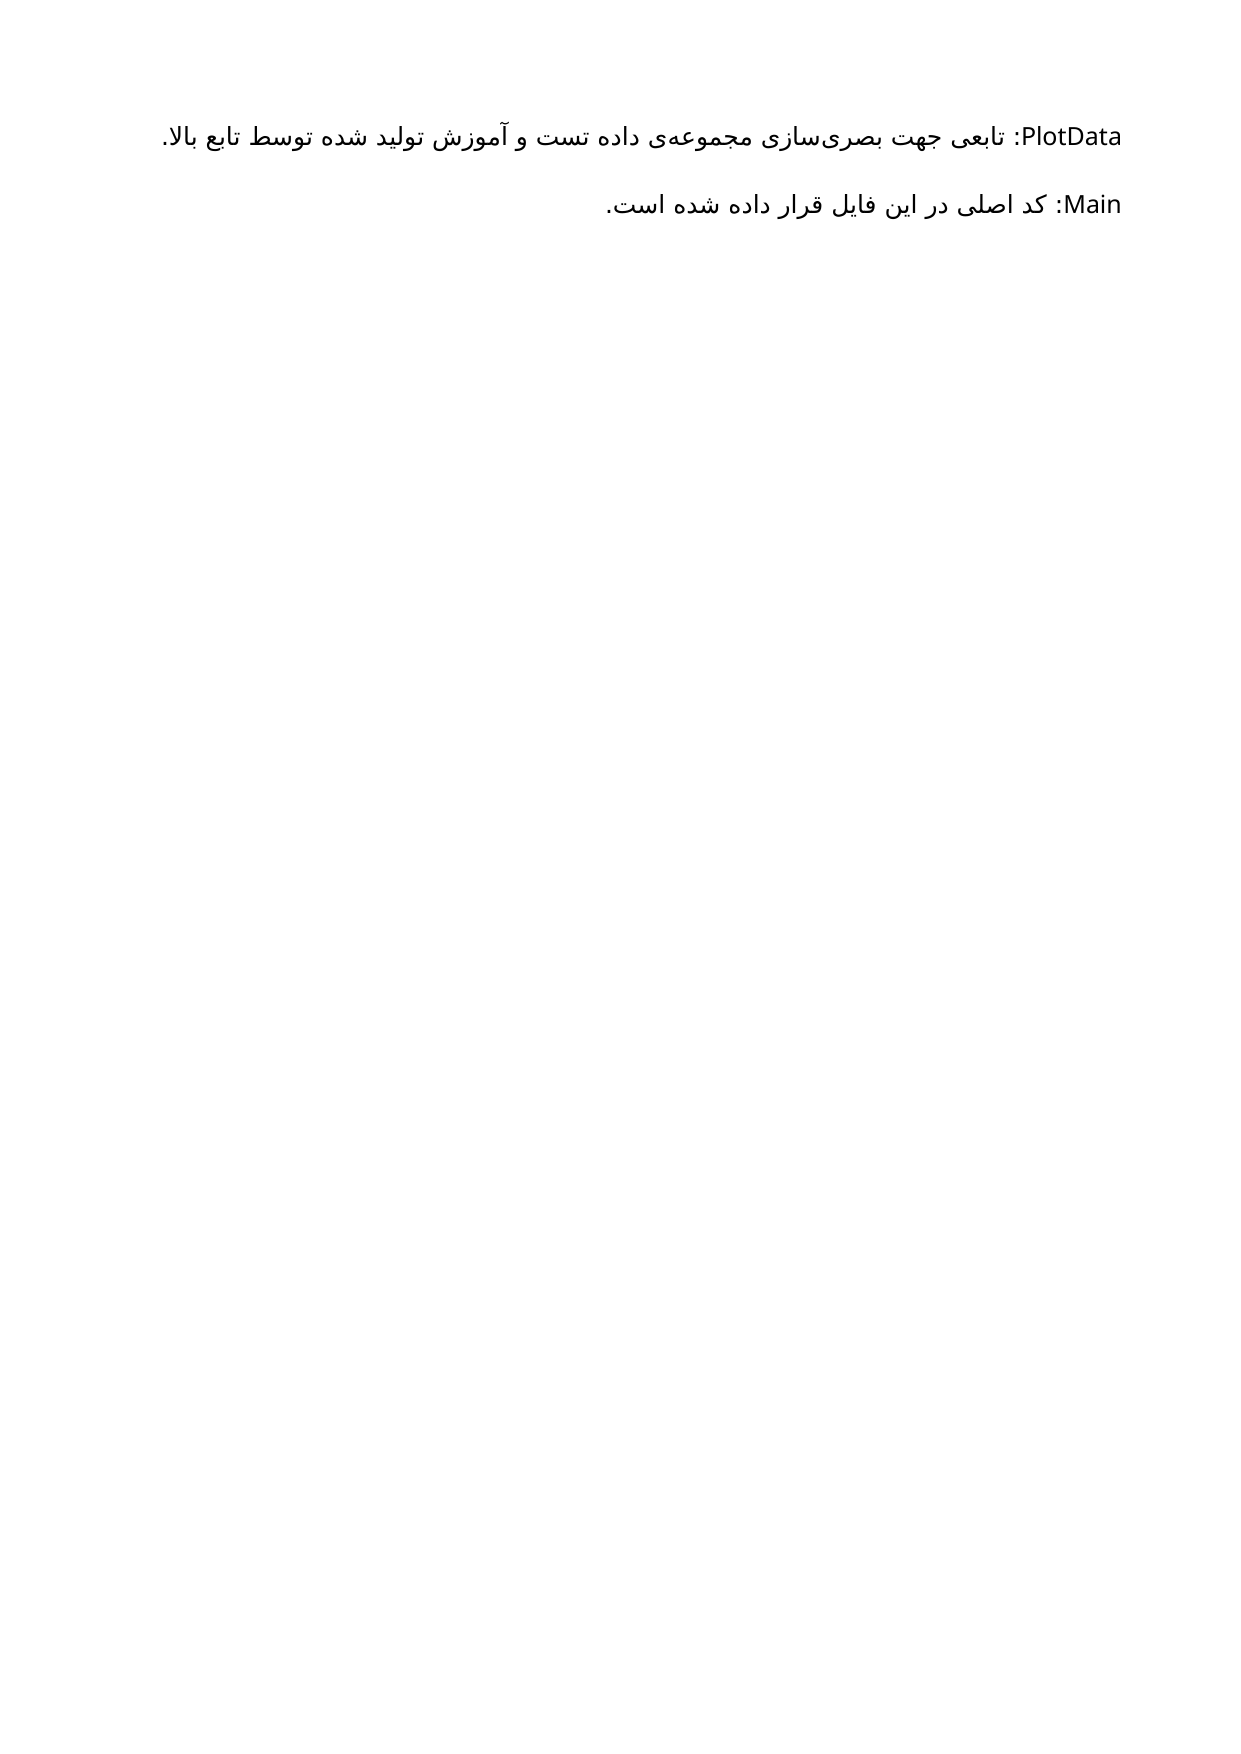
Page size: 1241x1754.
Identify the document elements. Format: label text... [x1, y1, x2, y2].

text Main: کد اصلی در این فایل قرار داده شده است. [118, 186, 1122, 220]
text PlotData: تابعی جهت بصری‌سازی مجموعه‌ی داده تست و آموزش تولید شده توسط تابع بالا. [118, 118, 1122, 152]
